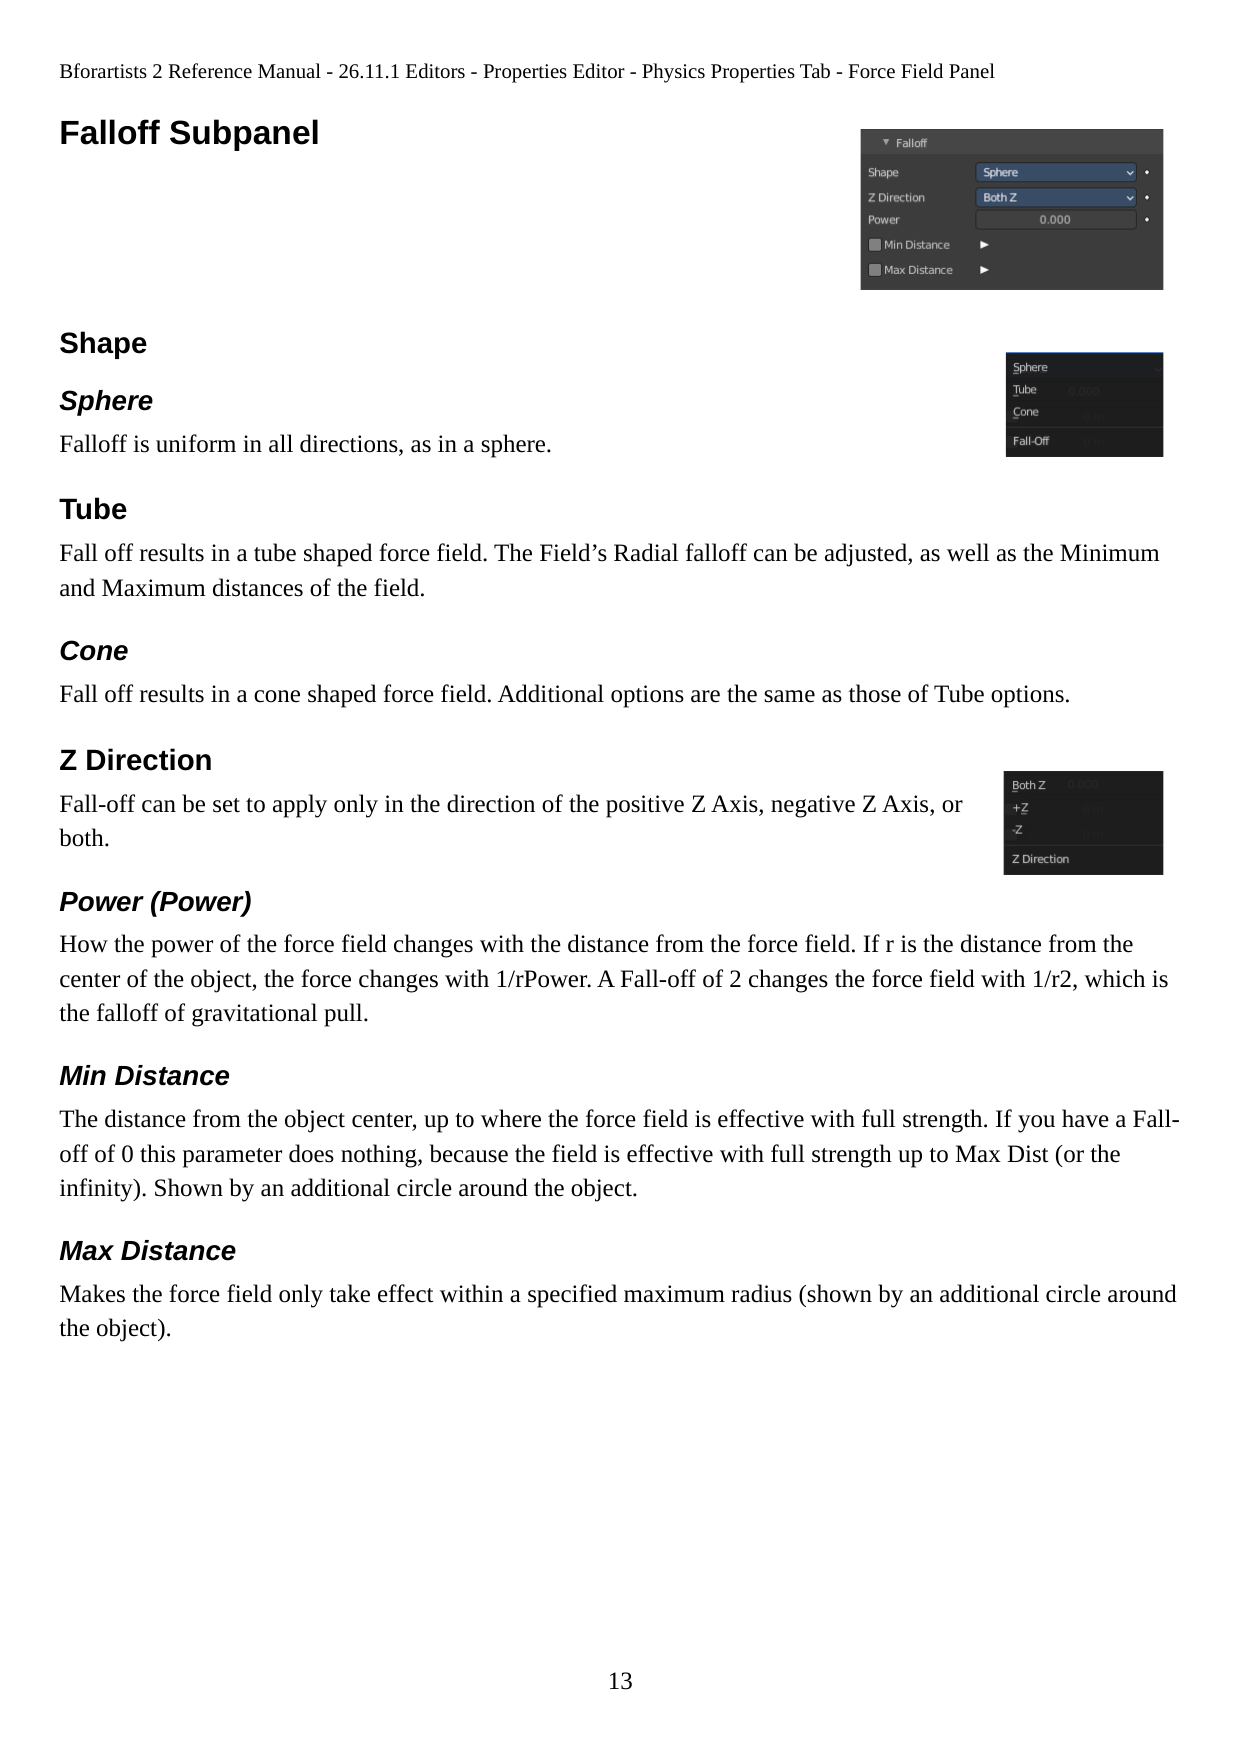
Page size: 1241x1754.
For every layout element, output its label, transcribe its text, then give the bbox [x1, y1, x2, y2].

subtitle Sphere [59, 384, 1005, 416]
text The distance from the object center, up to where the force field is effective with full strength. If you have a Fall-off of 0 this parameter does nothing, because the field is effective with full strength up to Max Dist (or the infinity). Shown by an additional circle around the object. [59, 1104, 1181, 1202]
subtitle Min Distance [59, 1060, 1181, 1092]
text Fall off results in a cone shaped force field. Additional options are the same as those of Tube options. [59, 679, 1181, 708]
picture [1005, 352, 1164, 457]
subtitle [1164, 384, 1181, 416]
picture [1003, 771, 1164, 875]
text How the power of the force field changes with the distance from the force field. If r is the distance from the center of the object, the force changes with 1/rPower. A Fall-off of 2 changes the force field with 1/r2, which is the falloff of gravitational pull. [59, 929, 1181, 1027]
text Fall off results in a tube shaped force field. The Field’s Radial falloff can be adjusted, as well as the Minimum and Maximum distances of the field. [59, 538, 1181, 602]
subtitle Z Direction [59, 743, 1181, 776]
subtitle Cone [59, 634, 1181, 666]
subtitle Shape [59, 326, 1181, 359]
text Falloff is uniform in all directions, as in a sphere. [59, 429, 1005, 457]
text Fall-off can be set to apply only in the direction of the positive Z Axis, negative Z Axis, or both. [59, 789, 1003, 852]
subtitle Falloff Subpanel [59, 113, 1181, 151]
subtitle Max Distance [59, 1235, 1181, 1267]
text Makes the force field only take effect within a specified maximum radius (shown by an additional circle around the object). [59, 1279, 1181, 1342]
subtitle Power (Power) [59, 885, 1181, 917]
subtitle Tube [59, 492, 1181, 526]
picture [860, 129, 1164, 290]
